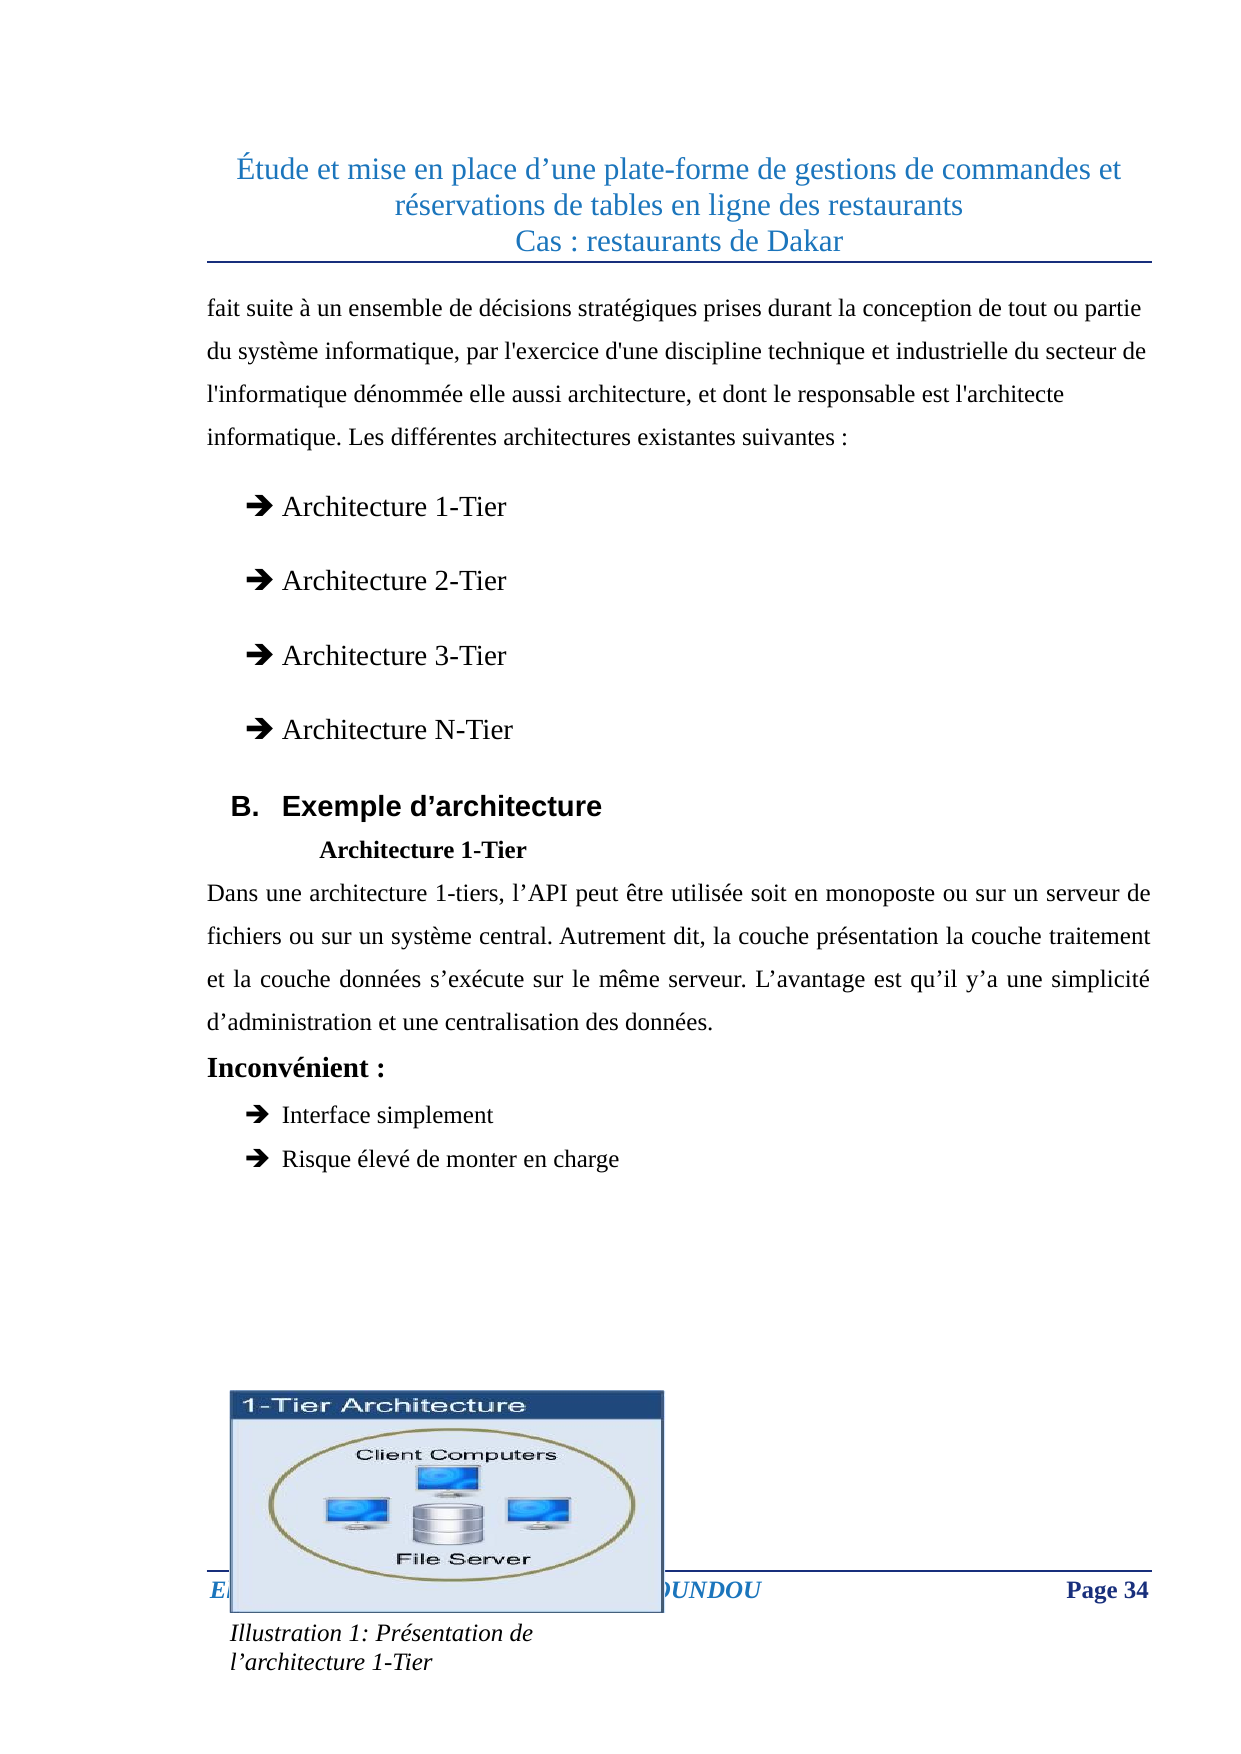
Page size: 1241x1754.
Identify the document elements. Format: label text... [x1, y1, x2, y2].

text Dans une architecture 1-tiers, l’API peut être utilisée soit en monoposte ou sur un serveur de fichiers ou sur un système central. Autrement dit, la couche présentation la couche traitement et la couche données s’exécute sur le même serveur. L’avantage est qu’il y’a une simplicité d’administration et une centralisation des données. [207, 878, 1152, 1036]
subtitle Exemple d’architecture [230, 789, 1152, 822]
list Architecture 2-Tier [244, 563, 1152, 597]
text Illustration 1: Présentation de l’architecture 1-Tier [229, 1613, 665, 1675]
text fait suite à un ensemble de décisions stratégiques prises durant la conception de tout ou partie du système informatique, par l'exercice d'une discipline technique et industrielle du secteur de l'informatique dénommée elle aussi architecture, et dont le responsable est l'architecte informatique. Les différentes architectures existantes suivantes : [207, 293, 1152, 451]
list Risque élevé de monter en charge [244, 1144, 1152, 1172]
list Architecture 1-Tier [282, 835, 1152, 863]
list Architecture N-Tier [244, 712, 1152, 745]
list Architecture 1-Tier [244, 489, 1152, 523]
text Inconvénient : [207, 1050, 1152, 1084]
picture [229, 1390, 666, 1613]
list Architecture 3-Tier [244, 638, 1152, 671]
list Interface simplement [244, 1101, 1152, 1129]
